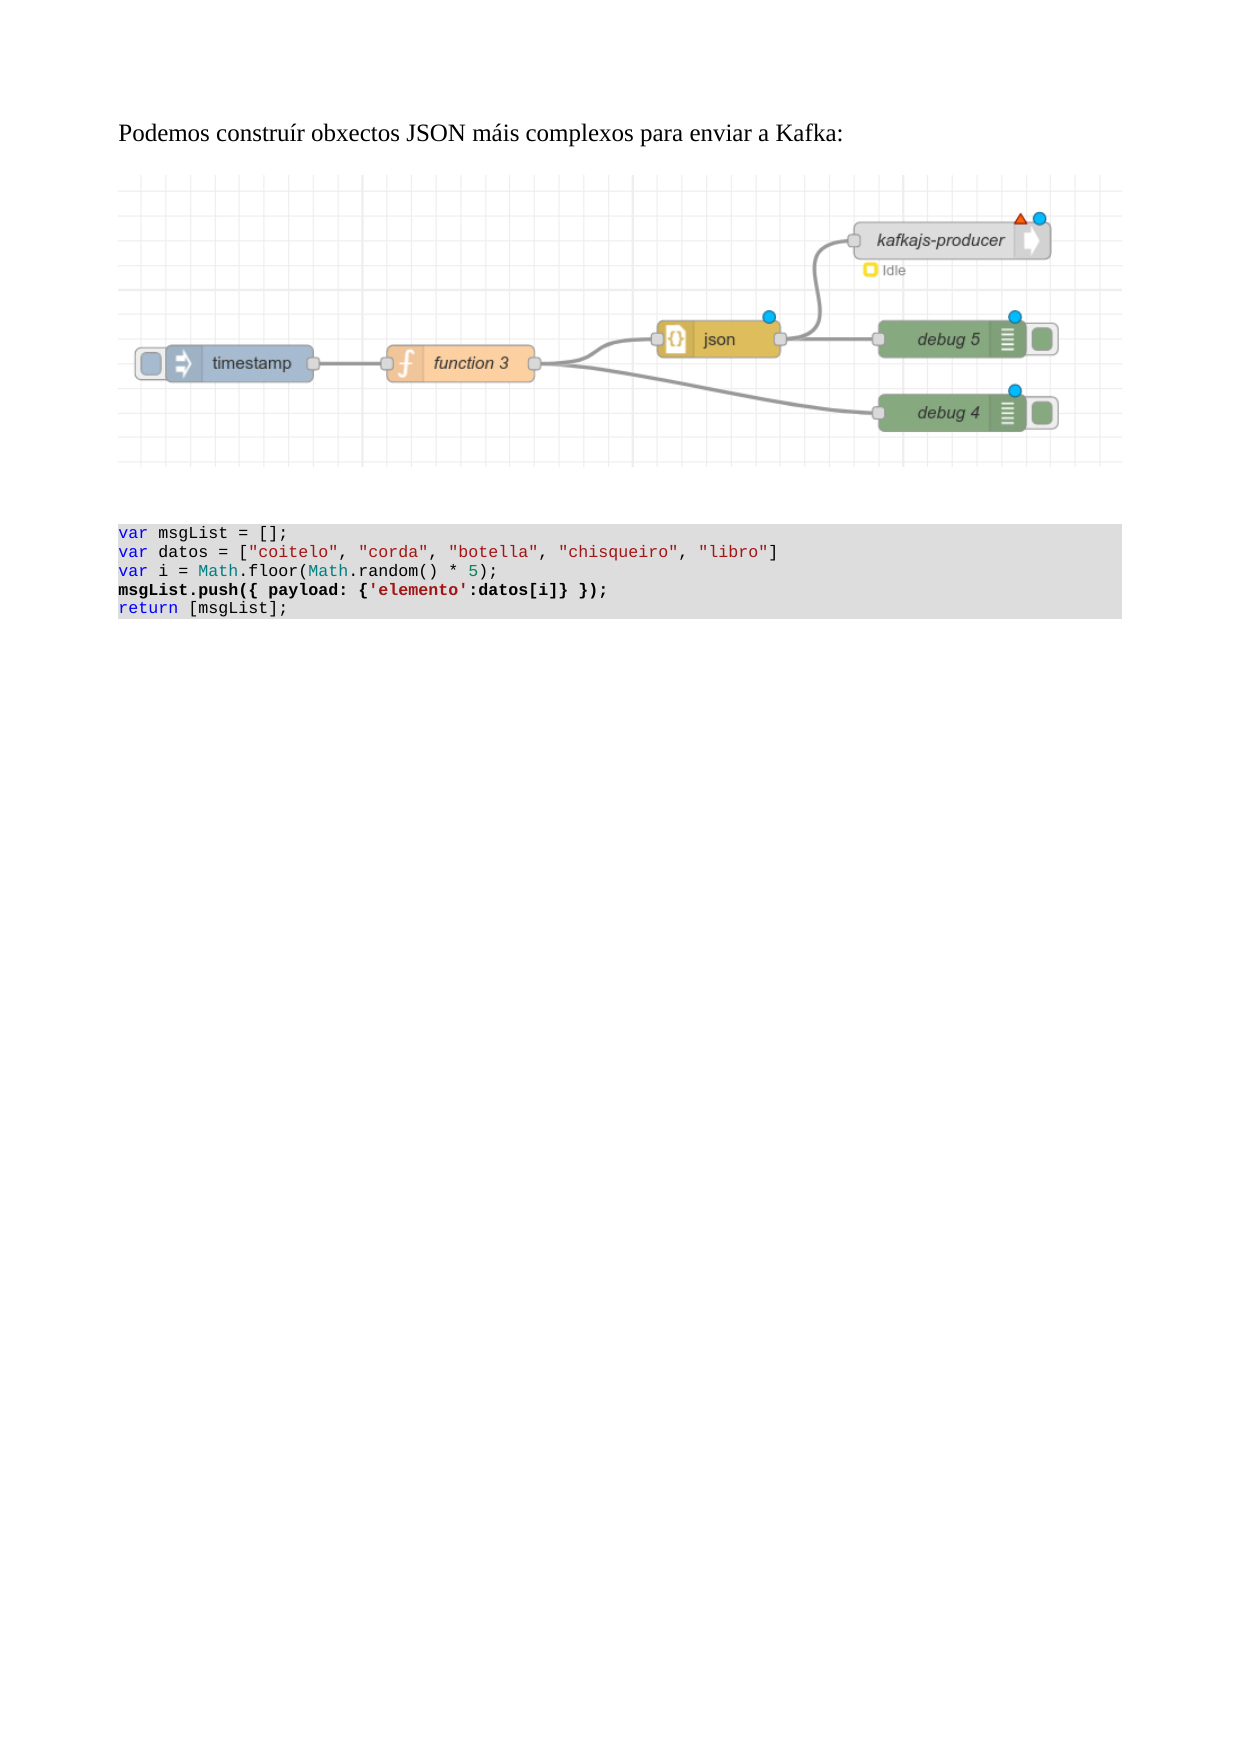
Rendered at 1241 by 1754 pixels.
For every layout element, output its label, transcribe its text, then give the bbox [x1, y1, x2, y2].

picture [118, 175, 1123, 467]
text var datos = ["coitelo", "corda", "botella", "chisqueiro", "libro"] [118, 543, 1122, 562]
text var msgList = []; [118, 524, 1122, 543]
text Podemos construír obxectos JSON máis complexos para enviar a Kafka: [118, 118, 1122, 147]
text msgList.push({ payload: {'elemento':datos[i]} }); [118, 581, 1122, 600]
text var i = Math.floor(Math.random() * 5); [118, 562, 1122, 581]
text return [msgList]; [118, 600, 1122, 619]
